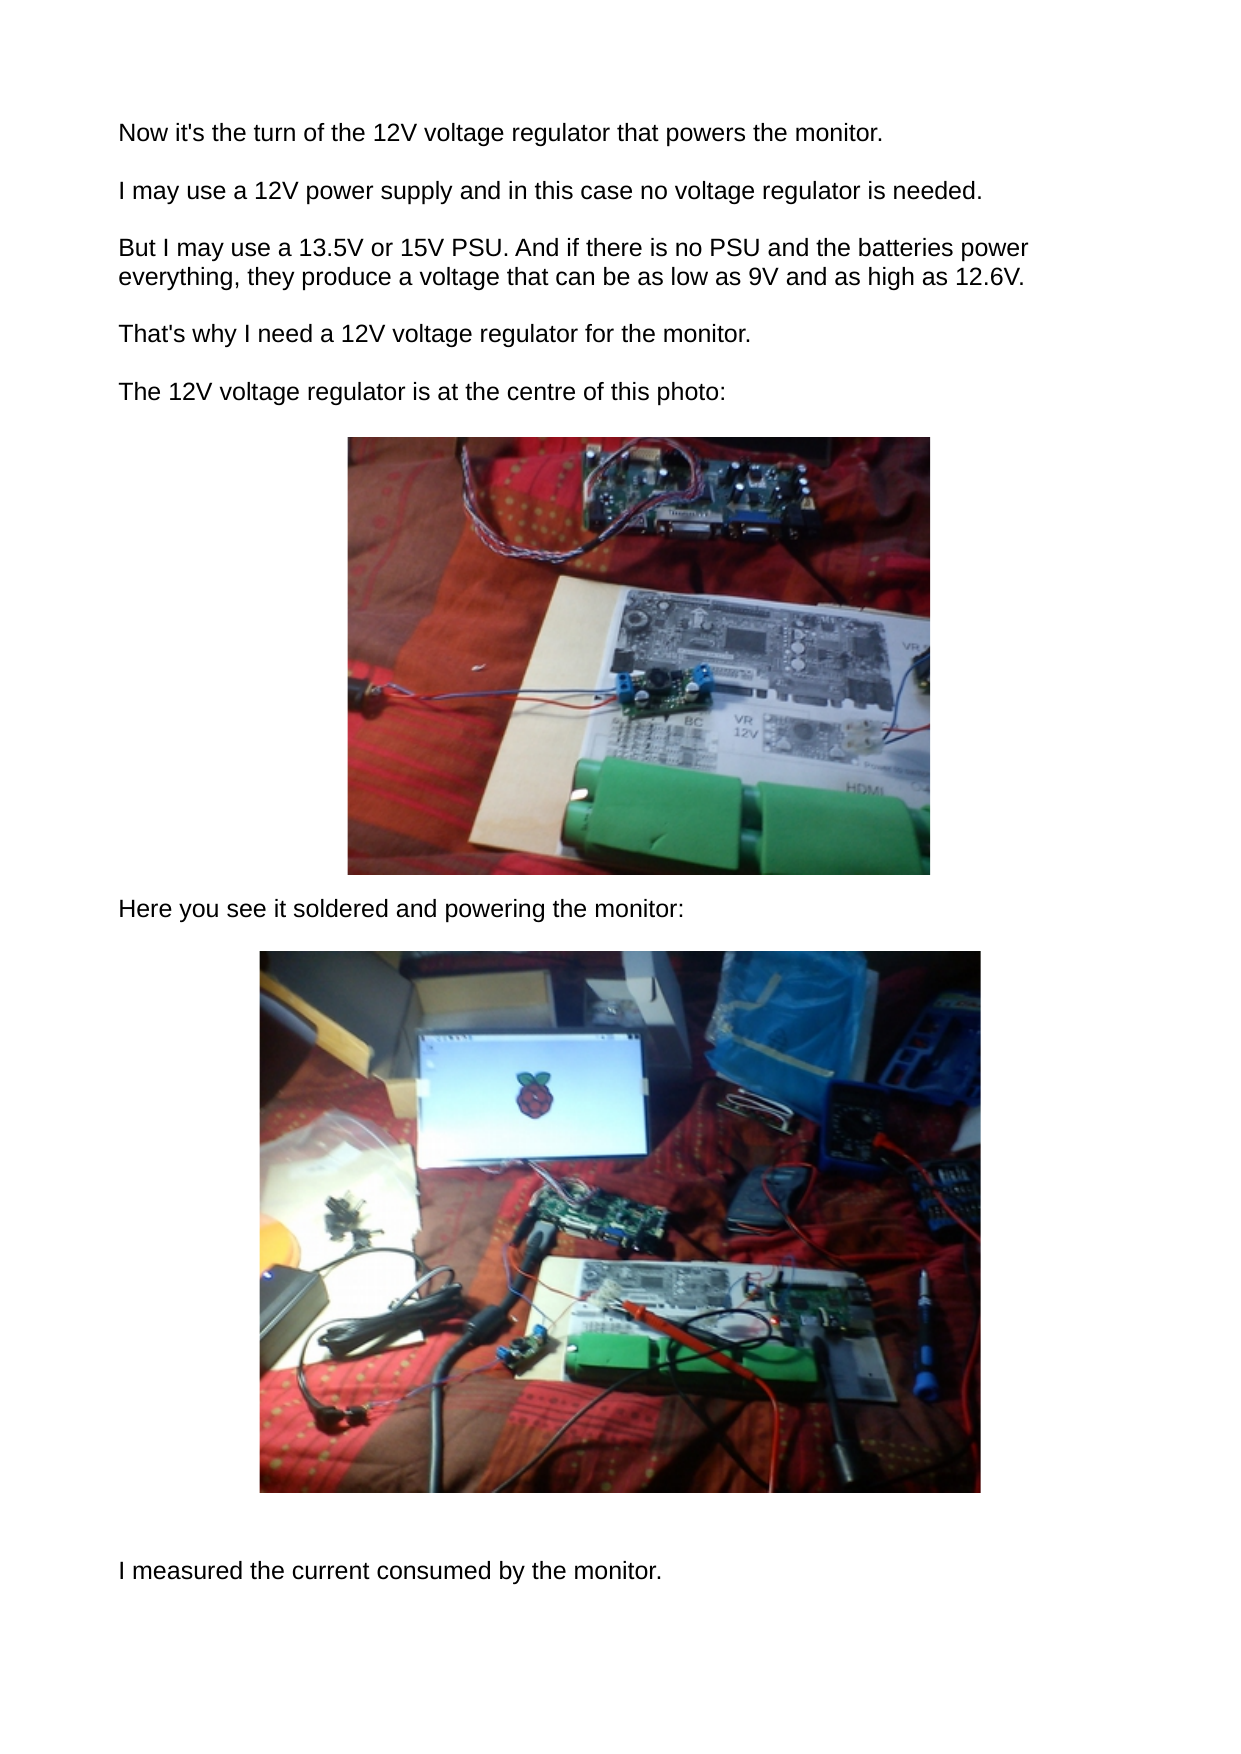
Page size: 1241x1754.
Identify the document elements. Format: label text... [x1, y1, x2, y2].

text Now it's the turn of the 12V voltage regulator that powers the monitor. [118, 118, 1122, 147]
text I measured the current consumed by the monitor. [118, 1556, 1122, 1584]
text That's why I need a 12V voltage regulator for the monitor. [118, 319, 1122, 348]
text But I may use a 13.5V or 15V PSU. And if there is no PSU and the batteries power everything, they produce a voltage that can be as low as 9V and as high as 12.6V. [118, 233, 1122, 291]
picture [347, 437, 931, 875]
text Here you see it soldered and powering the monitor: [118, 894, 1122, 923]
text The 12V voltage regulator is at the centre of this photo: [118, 377, 1122, 406]
text I may use a 12V power supply and in this case no voltage regulator is needed. [118, 176, 1122, 204]
picture [259, 951, 981, 1493]
